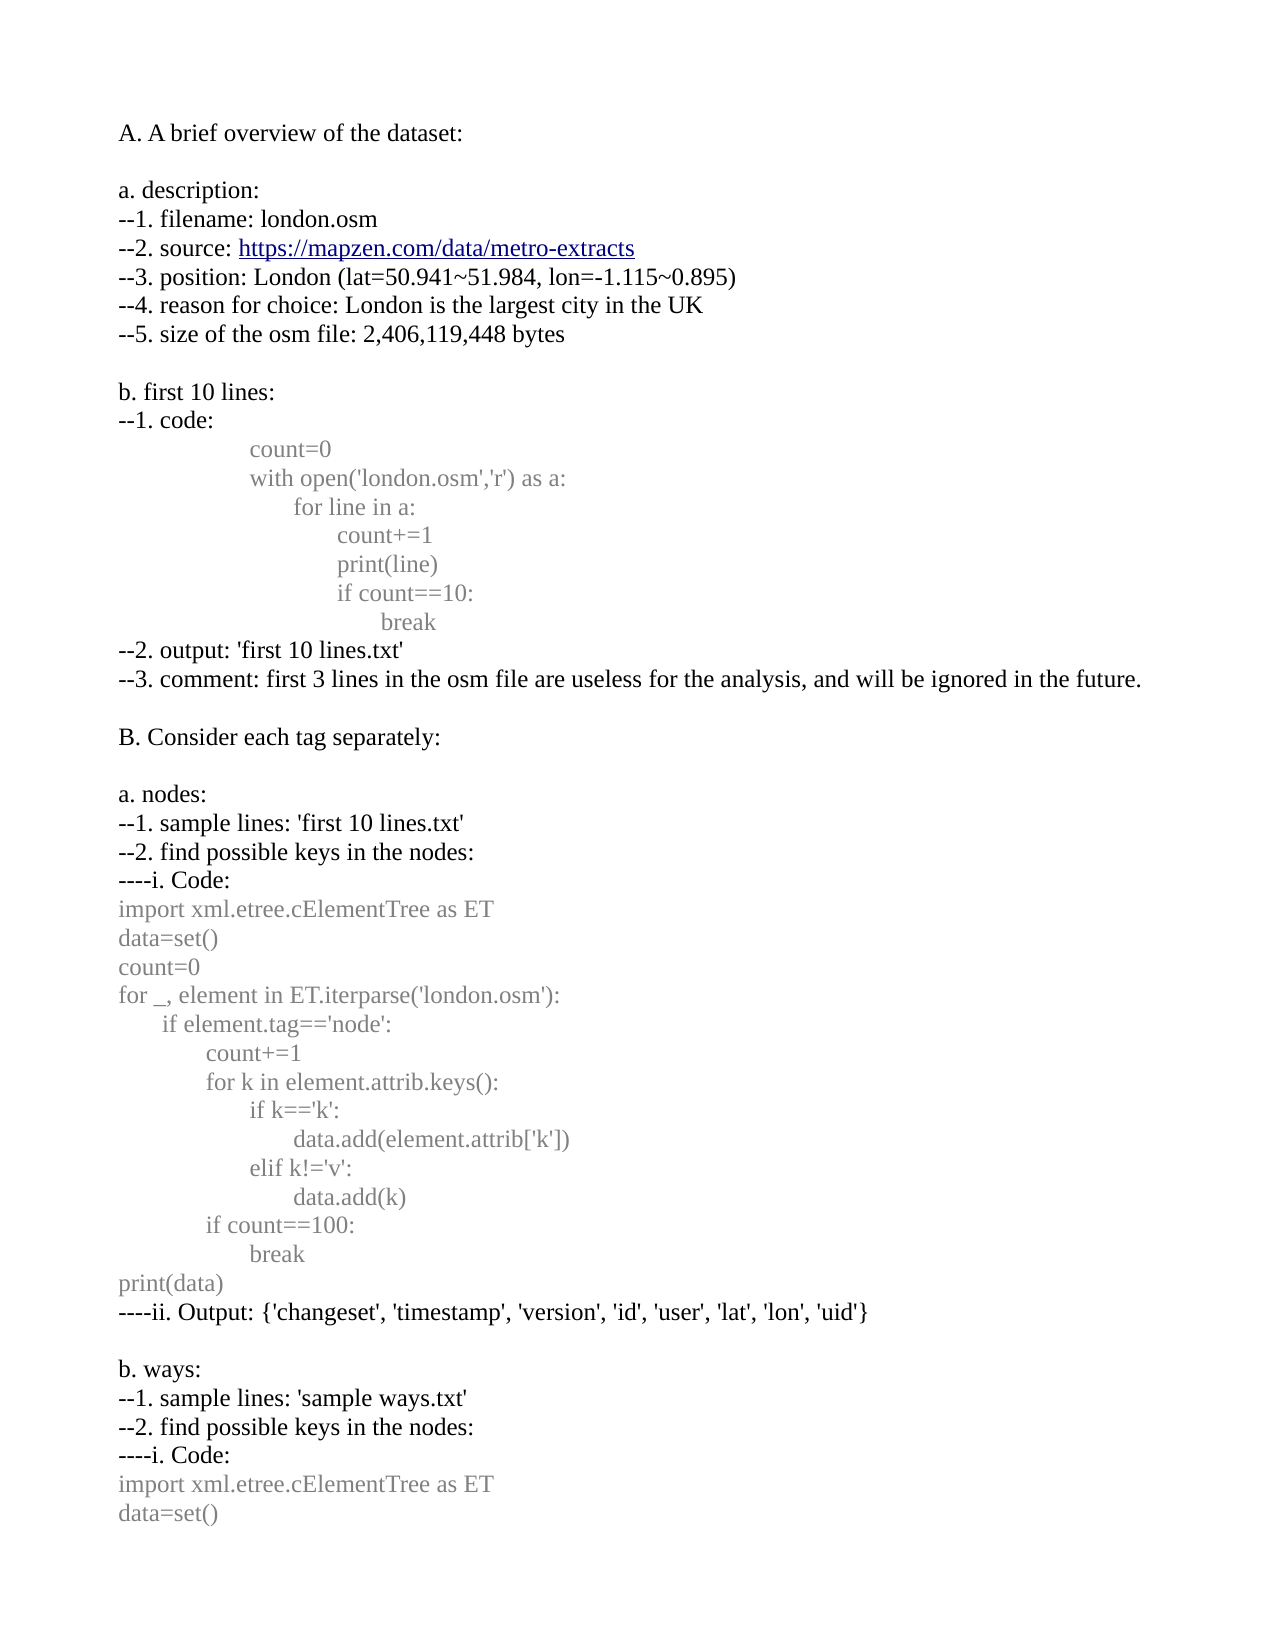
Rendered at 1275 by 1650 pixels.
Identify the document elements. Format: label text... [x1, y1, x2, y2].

text --3. comment: first 3 lines in the osm file are useless for the analysis, and will be ignored in the future. [118, 664, 1157, 693]
text --1. sample lines: 'sample ways.txt' [118, 1383, 1157, 1412]
text if count==100: [118, 1211, 1157, 1239]
text A. A brief overview of the dataset: [118, 118, 1157, 147]
text print(line) [118, 549, 1157, 578]
text --1. filename: london.osm [118, 204, 1157, 233]
text if count==10: [118, 578, 1157, 607]
text import xml.etree.cElementTree as ET [118, 1469, 1157, 1498]
text B. Consider each tag separately: [118, 722, 1157, 751]
text --2. find possible keys in the nodes: [118, 1412, 1157, 1441]
text b. ways: [118, 1354, 1157, 1383]
text count+=1 [118, 1038, 1157, 1067]
text --1. code: [118, 406, 1157, 434]
text if k=='k': [118, 1096, 1157, 1124]
text ----i. Code: [118, 1441, 1157, 1469]
text --5. size of the osm file: 2,406,119,448 bytes [118, 319, 1157, 348]
text data.add(element.attrib['k']) [118, 1124, 1157, 1153]
text for line in a: [118, 492, 1157, 521]
text for _, element in ET.iterparse('london.osm'): [118, 981, 1157, 1009]
text --2. source: https://mapzen.com/data/metro-extracts [118, 233, 1157, 262]
text --4. reason for choice: London is the largest city in the UK [118, 291, 1157, 319]
text --2. find possible keys in the nodes: [118, 837, 1157, 866]
text --1. sample lines: 'first 10 lines.txt' [118, 808, 1157, 837]
text --3. position: London (lat=50.941~51.984, lon=-1.115~0.895) [118, 262, 1157, 291]
text a. nodes: [118, 779, 1157, 808]
text b. first 10 lines: [118, 377, 1157, 406]
text count+=1 [118, 521, 1157, 549]
text break [118, 607, 1157, 636]
text data=set() [118, 923, 1157, 952]
text print(data) [118, 1268, 1157, 1297]
text elif k!='v': [118, 1153, 1157, 1182]
text --2. output: 'first 10 lines.txt' [118, 636, 1157, 664]
text if element.tag=='node': [118, 1009, 1157, 1038]
text count=0 [118, 952, 1157, 981]
text data=set() [118, 1498, 1157, 1527]
text ----i. Code: [118, 866, 1157, 894]
text a. description: [118, 176, 1157, 204]
text data.add(k) [118, 1182, 1157, 1211]
text count=0 [118, 434, 1157, 463]
text ----ii. Output: {'changeset', 'timestamp', 'version', 'id', 'user', 'lat', 'lon', 'uid'} [118, 1297, 1157, 1326]
text import xml.etree.cElementTree as ET [118, 894, 1157, 923]
text with open('london.osm','r') as a: [118, 463, 1157, 492]
text break [118, 1239, 1157, 1268]
text for k in element.attrib.keys(): [118, 1067, 1157, 1096]
